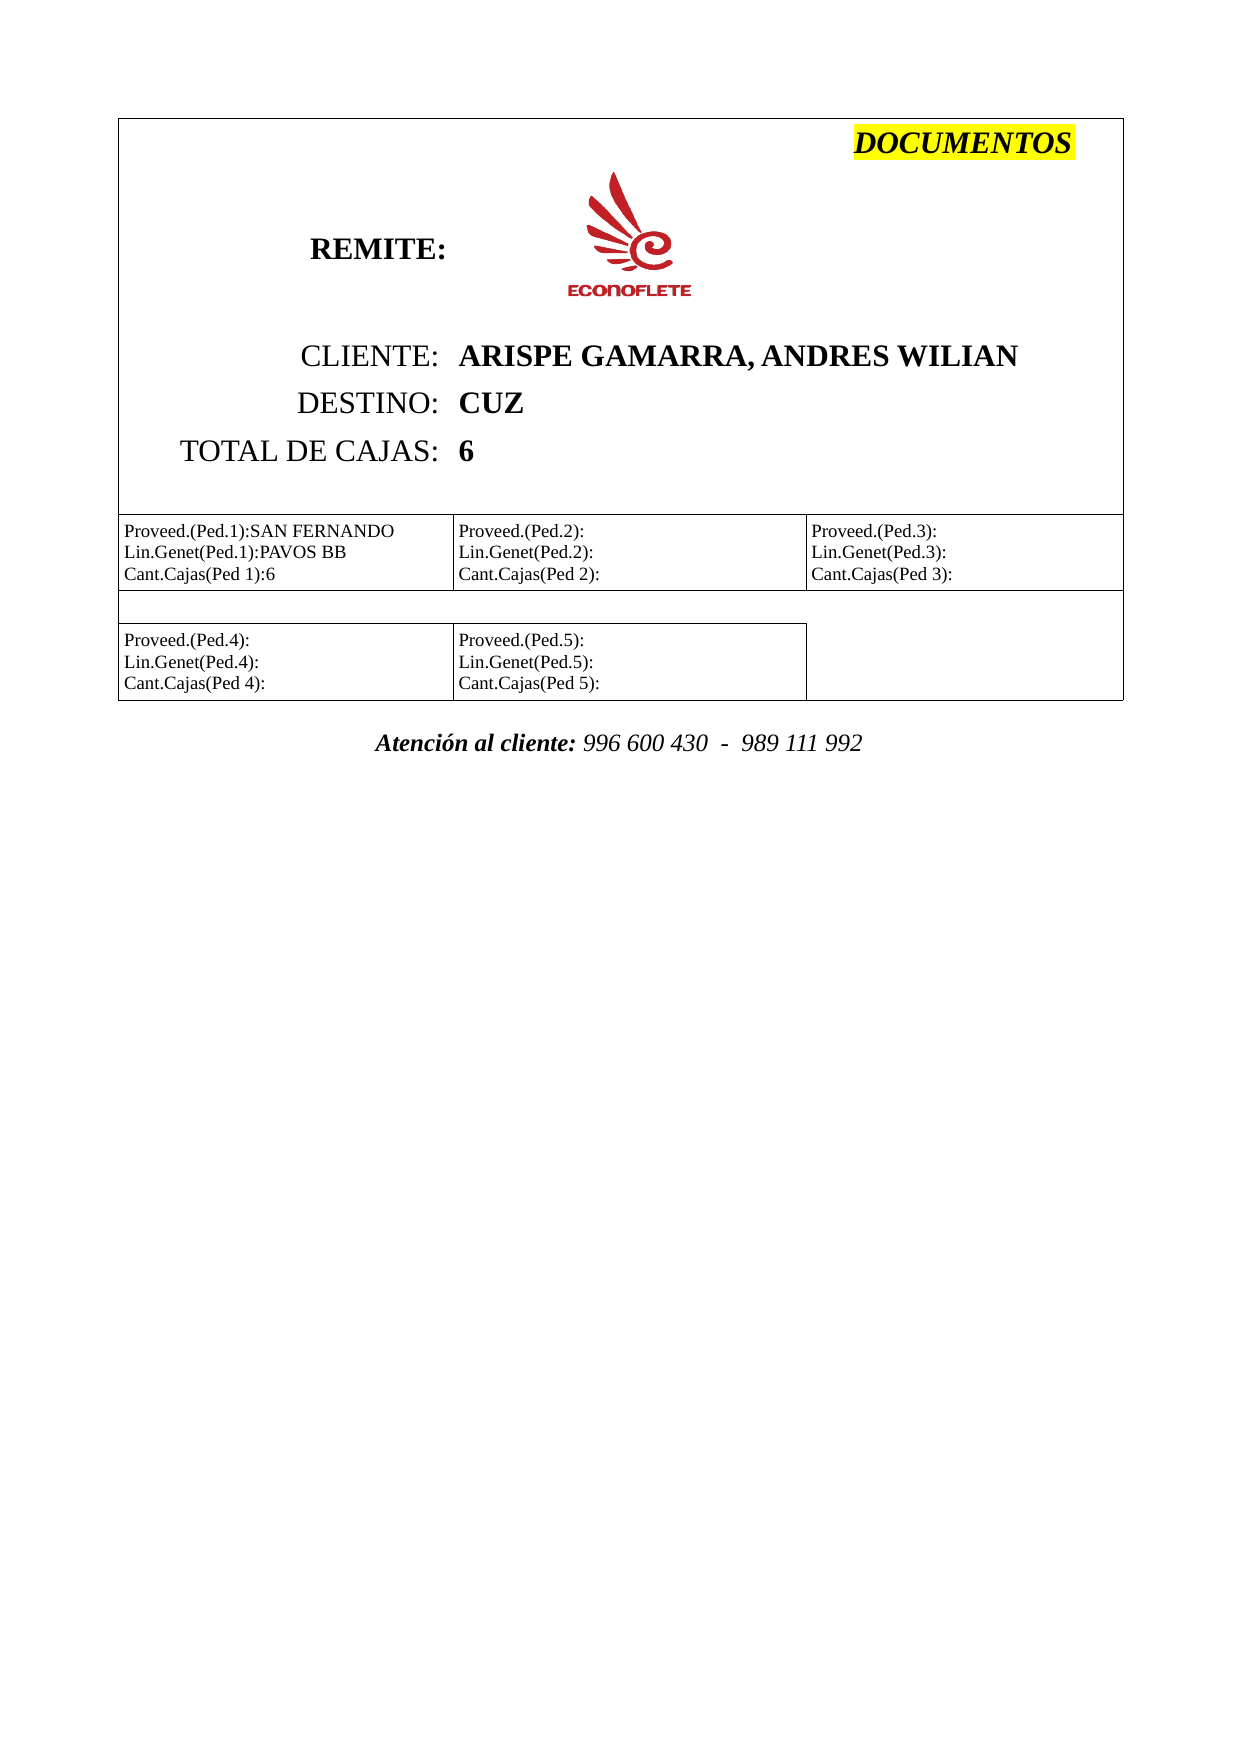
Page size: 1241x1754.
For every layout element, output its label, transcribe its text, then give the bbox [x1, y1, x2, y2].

table_cell 6 [453, 426, 1123, 474]
table_cell [806, 591, 1123, 623]
table_cell DESTINO: [119, 379, 453, 426]
table_cell Proveed.(Ped.5): Lin.Genet(Ped.5): Cant.Cajas(Ped 5): [454, 624, 806, 699]
table_cell TOTAL DE CAJAS: [119, 426, 453, 474]
text Atención al cliente: 996 600 430 - 989 111 992 [118, 728, 1122, 757]
table_header [453, 119, 806, 166]
table_cell CLIENTE: [119, 332, 453, 379]
table_cell [453, 591, 806, 623]
table_cell [119, 591, 453, 623]
table_cell Proveed.(Ped.1):SAN FERNANDO Lin.Genet(Ped.1):PAVOS BB Cant.Cajas(Ped 1):6 [119, 515, 453, 590]
table_cell ARISPE GAMARRA, ANDRES WILIAN [453, 332, 1123, 379]
table_cell [453, 166, 806, 332]
table_cell CUZ [453, 379, 806, 426]
picture [552, 171, 707, 297]
table_cell [806, 166, 1123, 332]
table_cell [807, 623, 1123, 699]
table_cell [453, 474, 806, 514]
table_header [119, 119, 453, 166]
table_cell [806, 474, 1123, 514]
table_cell Proveed.(Ped.4): Lin.Genet(Ped.4): Cant.Cajas(Ped 4): [119, 624, 453, 699]
table_cell [119, 474, 453, 514]
table_cell REMITE: [119, 166, 453, 332]
table_header DOCUMENTOS [806, 119, 1123, 166]
table_cell Proveed.(Ped.3): Lin.Genet(Ped.3): Cant.Cajas(Ped 3): [807, 515, 1123, 590]
table_cell Proveed.(Ped.2): Lin.Genet(Ped.2): Cant.Cajas(Ped 2): [454, 515, 806, 590]
table_cell [806, 379, 1123, 426]
